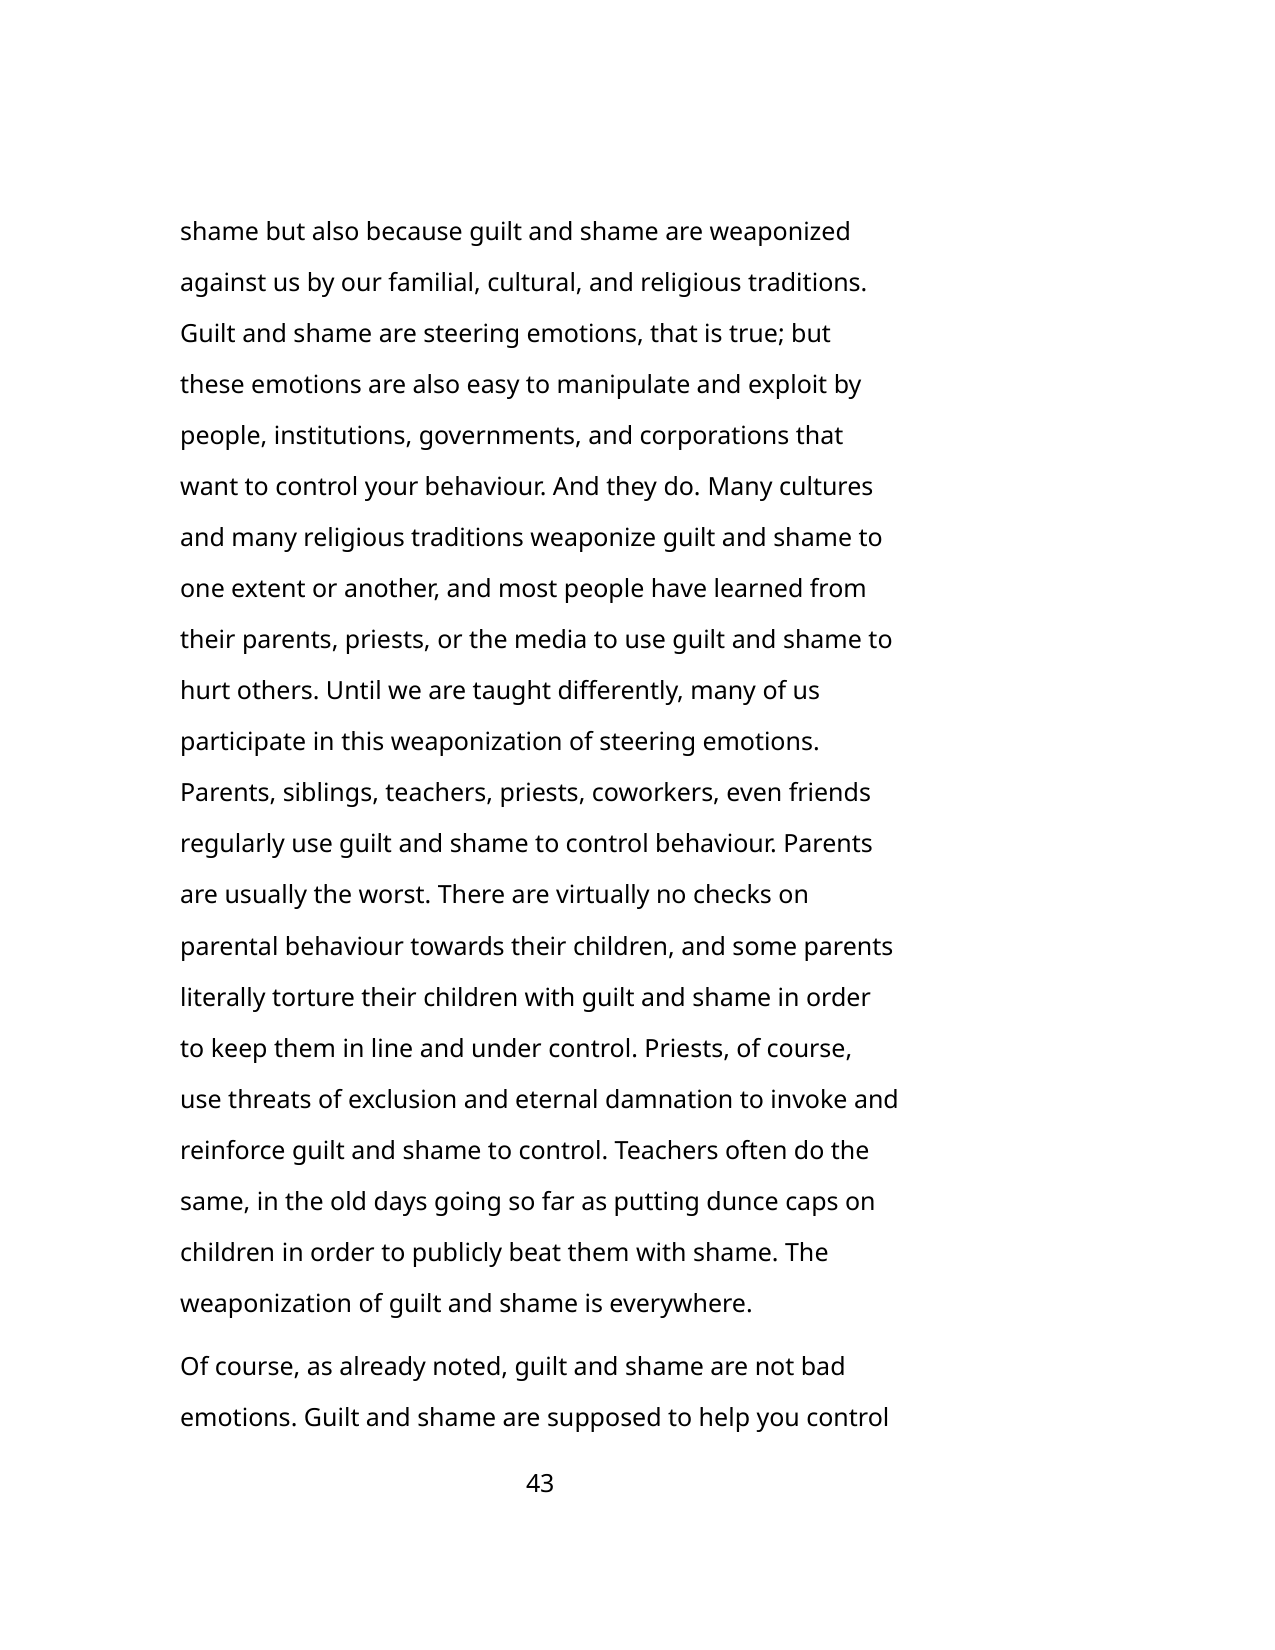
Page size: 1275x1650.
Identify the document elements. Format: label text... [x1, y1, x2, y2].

text shame but also because guilt and shame are weaponized against us by our familial, cultural, and religious traditions. Guilt and shame are steering emotions, that is true; but these emotions are also easy to manipulate and exploit by people, institutions, governments, and corporations that want to control your behaviour. And they do. Many cultures and many religious traditions weaponize guilt and shame to one extent or another, and most people have learned from their parents, priests, or the media to use guilt and shame to hurt others. Until we are taught differently, many of us participate in this weaponization of steering emotions. Parents, siblings, teachers, priests, coworkers, even friends regularly use guilt and shame to control behaviour. Parents are usually the worst. There are virtually no checks on parental behaviour towards their children, and some parents literally torture their children with guilt and shame in order to keep them in line and under control. Priests, of course, use threats of exclusion and eternal damnation to invoke and reinforce guilt and shame to control. Teachers often do the same, in the old days going so far as putting dunce caps on children in order to publicly beat them with shame. The weaponization of guilt and shame is everywhere. [180, 213, 900, 1319]
text Of course, as already noted, guilt and shame are not bad emotions. Guilt and shame are supposed to help you control [180, 1348, 900, 1433]
